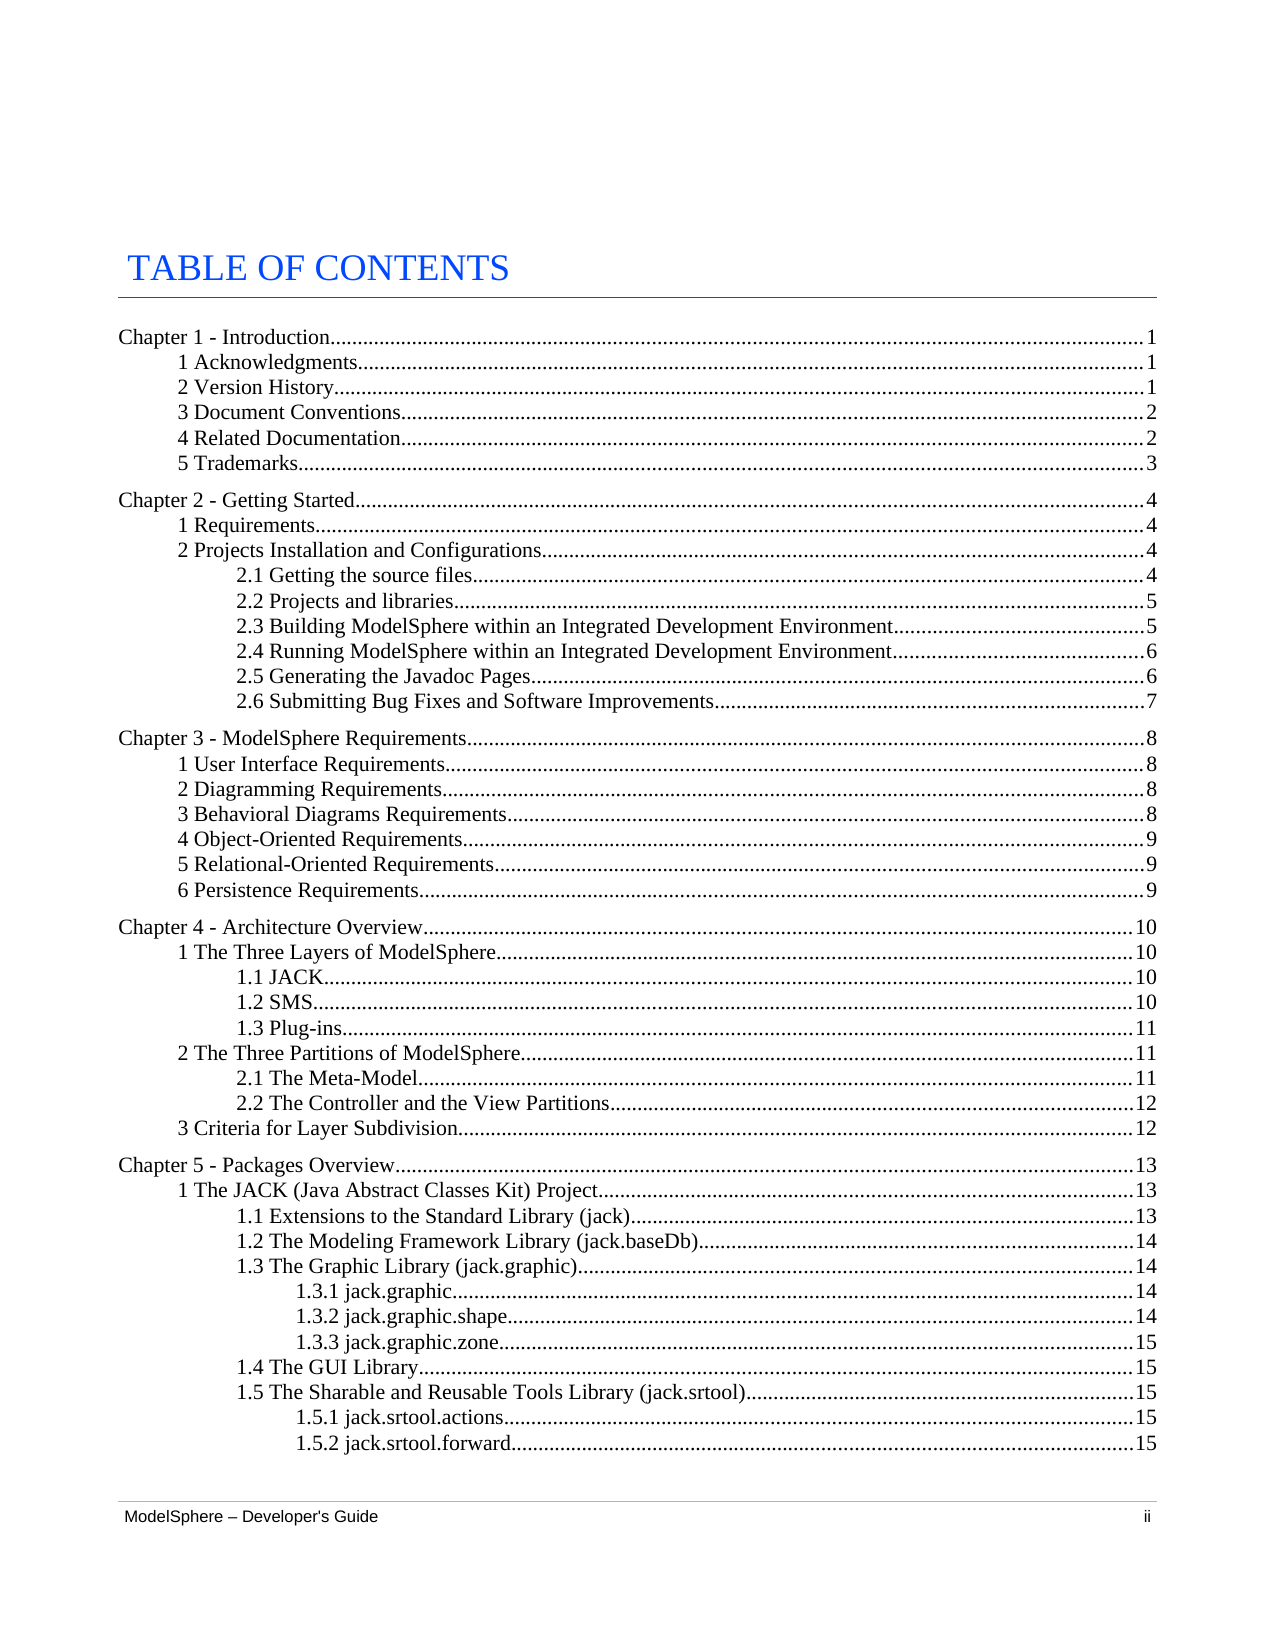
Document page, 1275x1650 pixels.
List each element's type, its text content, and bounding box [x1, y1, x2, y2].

text 3 Document Conventions 2 [177, 399, 1157, 424]
text 2 The Three Partitions of ModelSphere 11 [177, 1040, 1157, 1065]
text 2 Diagramming Requirements 8 [177, 776, 1157, 801]
text 2.3 Building ModelSphere within an Integrated Development Environment 5 [236, 613, 1157, 638]
text 1 The Three Layers of ModelSphere 10 [177, 939, 1157, 964]
text 1.3.1 jack.graphic 14 [295, 1278, 1157, 1303]
text 1.2 SMS 10 [236, 989, 1157, 1014]
text 1.5.2 jack.srtool.forward 15 [295, 1429, 1157, 1455]
text 2.1 Getting the source files 4 [236, 562, 1157, 588]
text 5 Trademarks 3 [177, 450, 1157, 475]
text Chapter 4 - Architecture Overview 10 [118, 914, 1157, 939]
text 5 Relational-Oriented Requirements 9 [177, 851, 1157, 877]
text 3 Criteria for Layer Subdivision 12 [177, 1115, 1157, 1141]
text 1.3.2 jack.graphic.shape 14 [295, 1303, 1157, 1329]
text Chapter 2 - Getting Started 4 [118, 487, 1157, 512]
text 2.6 Submitting Bug Fixes and Software Improvements 7 [236, 688, 1157, 714]
text 2 Projects Installation and Configurations 4 [177, 537, 1157, 562]
text 1.3 Plug-ins 11 [236, 1014, 1157, 1040]
text 1.1 Extensions to the Standard Library (jack) 13 [236, 1203, 1157, 1228]
text 1.2 The Modeling Framework Library (jack.baseDb) 14 [236, 1228, 1157, 1253]
text 2.5 Generating the Javadoc Pages 6 [236, 663, 1157, 688]
text 2 Version History 1 [177, 374, 1157, 399]
text 2.1 The Meta-Model 11 [236, 1065, 1157, 1090]
text 1 User Interface Requirements 8 [177, 751, 1157, 776]
subtitle Table of Contents [118, 236, 1157, 297]
text 1.4 The GUI Library 15 [236, 1354, 1157, 1379]
text 1.5.1 jack.srtool.actions 15 [295, 1404, 1157, 1429]
text 2.2 The Controller and the View Partitions 12 [236, 1090, 1157, 1115]
text 2.2 Projects and libraries 5 [236, 588, 1157, 613]
text Chapter 3 - ModelSphere Requirements 8 [118, 725, 1157, 751]
text 1.3.3 jack.graphic.zone 15 [295, 1329, 1157, 1354]
text Chapter 5 - Packages Overview 13 [118, 1152, 1157, 1177]
text Chapter 1 - Introduction 1 [118, 324, 1157, 349]
text 6 Persistence Requirements 9 [177, 877, 1157, 902]
text 2.4 Running ModelSphere within an Integrated Development Environment 6 [236, 638, 1157, 663]
text 4 Related Documentation 2 [177, 424, 1157, 450]
text 1.5 The Sharable and Reusable Tools Library (jack.srtool) 15 [236, 1379, 1157, 1404]
text 1 The JACK (Java Abstract Classes Kit) Project 13 [177, 1177, 1157, 1203]
text 4 Object-Oriented Requirements 9 [177, 826, 1157, 851]
text 1.3 The Graphic Library (jack.graphic) 14 [236, 1253, 1157, 1278]
text 3 Behavioral Diagrams Requirements 8 [177, 801, 1157, 826]
text 1.1 JACK 10 [236, 964, 1157, 989]
text 1 Acknowledgments 1 [177, 349, 1157, 374]
text 1 Requirements 4 [177, 512, 1157, 537]
